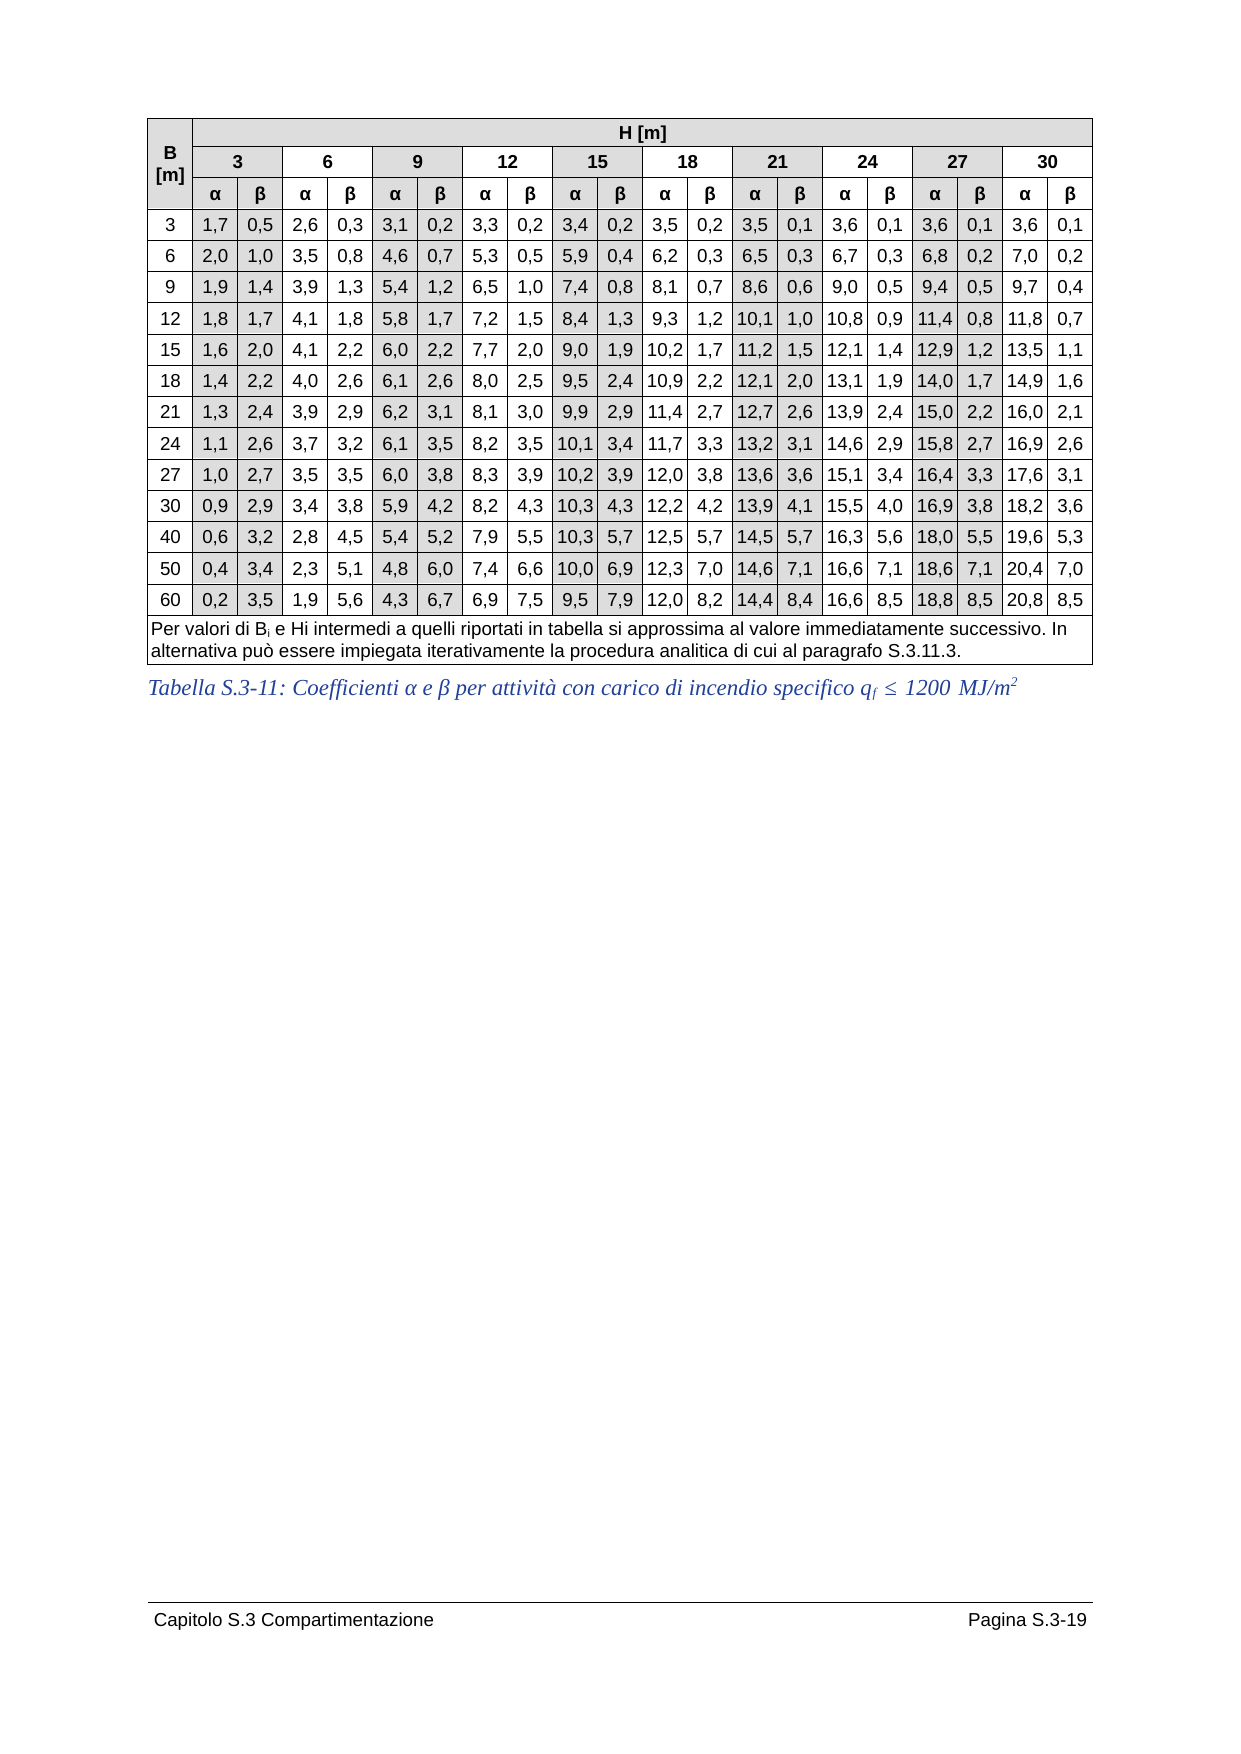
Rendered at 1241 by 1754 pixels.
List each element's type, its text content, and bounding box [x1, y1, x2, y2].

table_cell 7,1 [778, 553, 822, 583]
table_cell 1,7 [418, 303, 462, 333]
table_cell 3,8 [688, 460, 732, 490]
table_cell 3,6 [823, 210, 867, 240]
table_cell 13,2 [733, 428, 777, 458]
table_cell 15 [148, 335, 192, 365]
table_cell 2,3 [283, 553, 327, 583]
table_cell β [598, 178, 642, 208]
table_cell 2,2 [958, 397, 1002, 427]
table_cell 15 [553, 147, 642, 177]
table_cell 3,0 [508, 397, 552, 427]
table_cell 1,9 [868, 366, 912, 396]
table_cell 3,9 [598, 460, 642, 490]
table_cell 8,2 [463, 491, 507, 521]
table_cell 24 [823, 147, 912, 177]
table_cell 6,0 [418, 553, 462, 583]
table_cell 14,9 [1003, 366, 1047, 396]
table_cell α [1003, 178, 1047, 208]
table_cell 3,2 [238, 522, 282, 552]
table_cell 4,3 [373, 585, 417, 615]
table_cell 2,9 [868, 428, 912, 458]
table_cell 1,5 [508, 303, 552, 333]
table_cell 2,1 [1048, 397, 1092, 427]
table_cell 1,3 [328, 272, 372, 302]
table_cell 2,0 [778, 366, 822, 396]
table_cell 8,6 [733, 272, 777, 302]
table_cell 9,3 [643, 303, 687, 333]
table_cell 8,2 [688, 585, 732, 615]
table_cell 2,0 [238, 335, 282, 365]
table_cell 16,4 [913, 460, 957, 490]
table_cell 0,4 [598, 241, 642, 271]
table_cell 3,5 [733, 210, 777, 240]
table_cell 12,0 [643, 460, 687, 490]
table_cell 12,5 [643, 522, 687, 552]
table_cell 3,8 [958, 491, 1002, 521]
table_cell 1,9 [193, 272, 237, 302]
table_cell 1,2 [418, 272, 462, 302]
table_cell 17,6 [1003, 460, 1047, 490]
table_cell 1,6 [193, 335, 237, 365]
table_cell 18,0 [913, 522, 957, 552]
table_cell 12,7 [733, 397, 777, 427]
table_cell 2,4 [238, 397, 282, 427]
table_cell 0,2 [418, 210, 462, 240]
table_cell 3,5 [328, 460, 372, 490]
table_cell 4,1 [283, 303, 327, 333]
table_cell 3,6 [778, 460, 822, 490]
table_cell 21 [733, 147, 822, 177]
table_cell 0,2 [688, 210, 732, 240]
table_cell 1,3 [598, 303, 642, 333]
table_cell 8,3 [463, 460, 507, 490]
table_cell 27 [913, 147, 1002, 177]
table_cell 0,8 [328, 241, 372, 271]
table_cell 6,5 [463, 272, 507, 302]
table_cell 14,6 [823, 428, 867, 458]
table_cell 5,3 [463, 241, 507, 271]
table_cell 0,3 [868, 241, 912, 271]
table_cell 5,8 [373, 303, 417, 333]
table_cell 6,1 [373, 366, 417, 396]
table_cell 6,9 [463, 585, 507, 615]
table_cell 14,0 [913, 366, 957, 396]
table_cell 1,2 [958, 335, 1002, 365]
table_cell 20,8 [1003, 585, 1047, 615]
table_cell 4,3 [598, 491, 642, 521]
table_cell 5,4 [373, 272, 417, 302]
table_cell 0,4 [1048, 272, 1092, 302]
table_cell 5,4 [373, 522, 417, 552]
table_cell 0,6 [778, 272, 822, 302]
table_cell β [1048, 178, 1092, 208]
table_cell 6,7 [823, 241, 867, 271]
table_cell 10,3 [553, 491, 597, 521]
table_cell 3,4 [238, 553, 282, 583]
table_cell 50 [148, 553, 192, 583]
table_cell 15,1 [823, 460, 867, 490]
table_cell 2,6 [283, 210, 327, 240]
table_cell 0,9 [193, 491, 237, 521]
table_cell 3,1 [778, 428, 822, 458]
table_cell 1,8 [328, 303, 372, 333]
table_cell 10,1 [733, 303, 777, 333]
table_cell 12,1 [733, 366, 777, 396]
table_cell 18,2 [1003, 491, 1047, 521]
table_cell 3,5 [283, 460, 327, 490]
table_cell 3,6 [913, 210, 957, 240]
table_cell 4,2 [418, 491, 462, 521]
table_cell 2,7 [688, 397, 732, 427]
table_cell 1,3 [193, 397, 237, 427]
table_cell 1,1 [1048, 335, 1092, 365]
table_cell 3,1 [1048, 460, 1092, 490]
table_cell 1,4 [238, 272, 282, 302]
table_cell α [463, 178, 507, 208]
table_cell 0,3 [778, 241, 822, 271]
table_cell 3,6 [1048, 491, 1092, 521]
table_cell 4,5 [328, 522, 372, 552]
table_cell 4,2 [688, 491, 732, 521]
table_cell 40 [148, 522, 192, 552]
table_cell 2,6 [778, 397, 822, 427]
table_cell 2,4 [598, 366, 642, 396]
table_cell 1,0 [193, 460, 237, 490]
table_cell 0,8 [598, 272, 642, 302]
table_cell 13,1 [823, 366, 867, 396]
table_cell β [868, 178, 912, 208]
table_cell β [778, 178, 822, 208]
table_cell 6,2 [373, 397, 417, 427]
table_cell 6,0 [373, 460, 417, 490]
table_cell 1,7 [958, 366, 1002, 396]
table_cell 2,6 [1048, 428, 1092, 458]
table_cell 2,4 [868, 397, 912, 427]
table_cell 18,8 [913, 585, 957, 615]
table_cell 6,1 [373, 428, 417, 458]
table_cell 11,2 [733, 335, 777, 365]
table_cell 3,3 [958, 460, 1002, 490]
table_cell 6,2 [643, 241, 687, 271]
table_cell 27 [148, 460, 192, 490]
table_cell 7,4 [463, 553, 507, 583]
table_cell 3,2 [328, 428, 372, 458]
table_cell 0,6 [193, 522, 237, 552]
table_cell 7,0 [1003, 241, 1047, 271]
table_cell 6,7 [418, 585, 462, 615]
table_cell 3,7 [283, 428, 327, 458]
table_cell 1,9 [283, 585, 327, 615]
table_cell 8,5 [958, 585, 1002, 615]
table_cell 2,2 [328, 335, 372, 365]
table_cell 0,7 [688, 272, 732, 302]
table_cell 9,5 [553, 366, 597, 396]
table_cell 7,9 [598, 585, 642, 615]
table_cell 21 [148, 397, 192, 427]
table_cell 8,4 [778, 585, 822, 615]
table_cell 1,5 [778, 335, 822, 365]
table_cell β [328, 178, 372, 208]
table_cell 6,5 [733, 241, 777, 271]
table_cell 0,1 [868, 210, 912, 240]
table_cell 0,2 [508, 210, 552, 240]
table_cell α [733, 178, 777, 208]
table_cell β [958, 178, 1002, 208]
table_cell 12,2 [643, 491, 687, 521]
table_cell 0,7 [418, 241, 462, 271]
table_cell 4,1 [778, 491, 822, 521]
table_cell 2,9 [598, 397, 642, 427]
table_cell 2,6 [238, 428, 282, 458]
table_cell 0,5 [508, 241, 552, 271]
table_cell 30 [148, 491, 192, 521]
table_cell 14,6 [733, 553, 777, 583]
table_cell 7,7 [463, 335, 507, 365]
table_cell β [508, 178, 552, 208]
table_cell 2,6 [328, 366, 372, 396]
table_cell 6,6 [508, 553, 552, 583]
table_cell 0,5 [958, 272, 1002, 302]
table_cell 3 [193, 147, 282, 177]
table_cell 1,4 [193, 366, 237, 396]
table_cell 8,5 [868, 585, 912, 615]
table_cell 12,0 [643, 585, 687, 615]
table_cell 4,0 [868, 491, 912, 521]
table_cell 4,8 [373, 553, 417, 583]
table_cell 0,2 [958, 241, 1002, 271]
table_cell α [643, 178, 687, 208]
table_cell 0,8 [958, 303, 1002, 333]
table_cell 3,4 [598, 428, 642, 458]
table_cell 2,9 [328, 397, 372, 427]
table_cell 3 [148, 210, 192, 240]
table_cell 12 [148, 303, 192, 333]
table_cell 0,5 [868, 272, 912, 302]
table_cell 7,5 [508, 585, 552, 615]
table_cell 0,1 [958, 210, 1002, 240]
table_cell 7,2 [463, 303, 507, 333]
table_cell 15,8 [913, 428, 957, 458]
table_cell 3,5 [508, 428, 552, 458]
table_header H [m] [193, 119, 1092, 146]
table_cell 8,1 [643, 272, 687, 302]
table_cell 8,0 [463, 366, 507, 396]
table_cell 0,5 [238, 210, 282, 240]
table_cell 0,2 [598, 210, 642, 240]
table_cell 10,2 [643, 335, 687, 365]
table_cell 4,6 [373, 241, 417, 271]
table_cell 8,4 [553, 303, 597, 333]
table_cell 6,9 [598, 553, 642, 583]
table_cell 10,0 [553, 553, 597, 583]
table_cell 19,6 [1003, 522, 1047, 552]
table_cell 3,5 [418, 428, 462, 458]
table_cell α [193, 178, 237, 208]
table_cell 10,9 [643, 366, 687, 396]
table_cell 16,9 [1003, 428, 1047, 458]
table_cell 0,9 [868, 303, 912, 333]
table_cell 1,7 [193, 210, 237, 240]
table_cell 3,4 [868, 460, 912, 490]
table_cell α [553, 178, 597, 208]
table_cell α [283, 178, 327, 208]
table_cell 1,4 [868, 335, 912, 365]
table_cell 1,6 [1048, 366, 1092, 396]
table_cell 1,2 [688, 303, 732, 333]
table_cell 7,0 [1048, 553, 1092, 583]
table_cell 0,7 [1048, 303, 1092, 333]
table_cell 3,5 [643, 210, 687, 240]
table_cell 14,5 [733, 522, 777, 552]
table_cell β [418, 178, 462, 208]
table_cell 4,3 [508, 491, 552, 521]
table_cell 8,2 [463, 428, 507, 458]
table_cell 0,3 [328, 210, 372, 240]
table_cell 7,1 [958, 553, 1002, 583]
table_cell 16,0 [1003, 397, 1047, 427]
table_cell 13,6 [733, 460, 777, 490]
table_cell α [373, 178, 417, 208]
table_cell 60 [148, 585, 192, 615]
table_cell 7,4 [553, 272, 597, 302]
table_cell 6,8 [913, 241, 957, 271]
table_cell 9,4 [913, 272, 957, 302]
table_cell β [238, 178, 282, 208]
table_cell 9,7 [1003, 272, 1047, 302]
table_cell 12,1 [823, 335, 867, 365]
table_cell 6 [148, 241, 192, 271]
table_cell 14,4 [733, 585, 777, 615]
table_cell 0,2 [1048, 241, 1092, 271]
table_cell 20,4 [1003, 553, 1047, 583]
table_cell 15,5 [823, 491, 867, 521]
table_cell 7,1 [868, 553, 912, 583]
table_cell 5,6 [328, 585, 372, 615]
table_cell 10,2 [553, 460, 597, 490]
table_cell 10,8 [823, 303, 867, 333]
table_cell 1,0 [238, 241, 282, 271]
table_cell 3,3 [688, 428, 732, 458]
table_cell 9,0 [823, 272, 867, 302]
table_cell 5,5 [508, 522, 552, 552]
table_cell 3,8 [418, 460, 462, 490]
table_cell 3,4 [283, 491, 327, 521]
table_cell 6,0 [373, 335, 417, 365]
table_header B [m] [148, 119, 192, 208]
table_cell 1,8 [193, 303, 237, 333]
table_cell 9,5 [553, 585, 597, 615]
table_cell 11,7 [643, 428, 687, 458]
table_cell 5,7 [688, 522, 732, 552]
table_cell 4,0 [283, 366, 327, 396]
table_cell 2,7 [958, 428, 1002, 458]
table_cell 1,0 [508, 272, 552, 302]
table_cell 3,4 [553, 210, 597, 240]
table_cell 3,1 [373, 210, 417, 240]
table_cell 4,1 [283, 335, 327, 365]
table_cell 15,0 [913, 397, 957, 427]
table_cell 18 [148, 366, 192, 396]
table_cell 2,7 [238, 460, 282, 490]
table_cell 12,9 [913, 335, 957, 365]
table_cell 2,0 [508, 335, 552, 365]
table_cell Per valori di Bi e Hi intermedi a quelli riportati in tabella si approssima al valore immediatamente successivo. In alternativa può essere impiegata iterativamente la procedura analitica di cui al paragrafo S.3.11.3. [148, 616, 1092, 664]
table_cell 16,6 [823, 585, 867, 615]
table_cell 2,6 [418, 366, 462, 396]
table_cell 9 [148, 272, 192, 302]
table_cell 18 [643, 147, 732, 177]
table_cell 5,7 [778, 522, 822, 552]
table_cell 13,9 [733, 491, 777, 521]
table_cell 0,4 [193, 553, 237, 583]
table_cell 8,1 [463, 397, 507, 427]
table_cell 9 [373, 147, 462, 177]
table_cell 9,9 [553, 397, 597, 427]
table_cell 2,2 [418, 335, 462, 365]
table_cell 0,1 [1048, 210, 1092, 240]
table_cell 3,1 [418, 397, 462, 427]
table_cell 5,9 [553, 241, 597, 271]
table_cell 13,9 [823, 397, 867, 427]
table_cell 7,9 [463, 522, 507, 552]
table_cell 2,9 [238, 491, 282, 521]
table_cell 16,6 [823, 553, 867, 583]
table_cell 10,3 [553, 522, 597, 552]
table_cell 5,9 [373, 491, 417, 521]
table_cell 5,5 [958, 522, 1002, 552]
table_cell 3,8 [328, 491, 372, 521]
table_cell 16,9 [913, 491, 957, 521]
table_cell 3,6 [1003, 210, 1047, 240]
table_cell 5,2 [418, 522, 462, 552]
table_cell 2,8 [283, 522, 327, 552]
table_cell 1,7 [238, 303, 282, 333]
table_cell 30 [1003, 147, 1092, 177]
table_cell 8,5 [1048, 585, 1092, 615]
table_cell 5,7 [598, 522, 642, 552]
table_cell 1,9 [598, 335, 642, 365]
table_cell 11,4 [913, 303, 957, 333]
table_cell 2,2 [688, 366, 732, 396]
table_cell 7,0 [688, 553, 732, 583]
table_cell 1,7 [688, 335, 732, 365]
table_cell α [913, 178, 957, 208]
table_cell 3,5 [238, 585, 282, 615]
table_cell 11,8 [1003, 303, 1047, 333]
table_cell 11,4 [643, 397, 687, 427]
table_cell β [688, 178, 732, 208]
table_cell 3,3 [463, 210, 507, 240]
table_cell 6 [283, 147, 372, 177]
table_cell 2,2 [238, 366, 282, 396]
table_cell 3,9 [283, 272, 327, 302]
table_cell 0,2 [193, 585, 237, 615]
table_cell 2,0 [193, 241, 237, 271]
table_cell 13,5 [1003, 335, 1047, 365]
table_cell 18,6 [913, 553, 957, 583]
table_cell 3,9 [508, 460, 552, 490]
table_cell 16,3 [823, 522, 867, 552]
table_cell 12 [463, 147, 552, 177]
table_cell 1,1 [193, 428, 237, 458]
table_cell 1,0 [778, 303, 822, 333]
table_cell 10,1 [553, 428, 597, 458]
table_cell 9,0 [553, 335, 597, 365]
table_cell 24 [148, 428, 192, 458]
table_cell 0,3 [688, 241, 732, 271]
table_cell 3,5 [283, 241, 327, 271]
text Tabella S.3-11: Coefficienti α e β per attività con carico di incendio specifico qf ≤ 1200 MJ/m2 [148, 674, 1093, 700]
table_cell 5,6 [868, 522, 912, 552]
table_cell 0,1 [778, 210, 822, 240]
table_cell α [823, 178, 867, 208]
table_cell 2,5 [508, 366, 552, 396]
table_cell 5,1 [328, 553, 372, 583]
table_cell 12,3 [643, 553, 687, 583]
table_cell 5,3 [1048, 522, 1092, 552]
table_cell 3,9 [283, 397, 327, 427]
